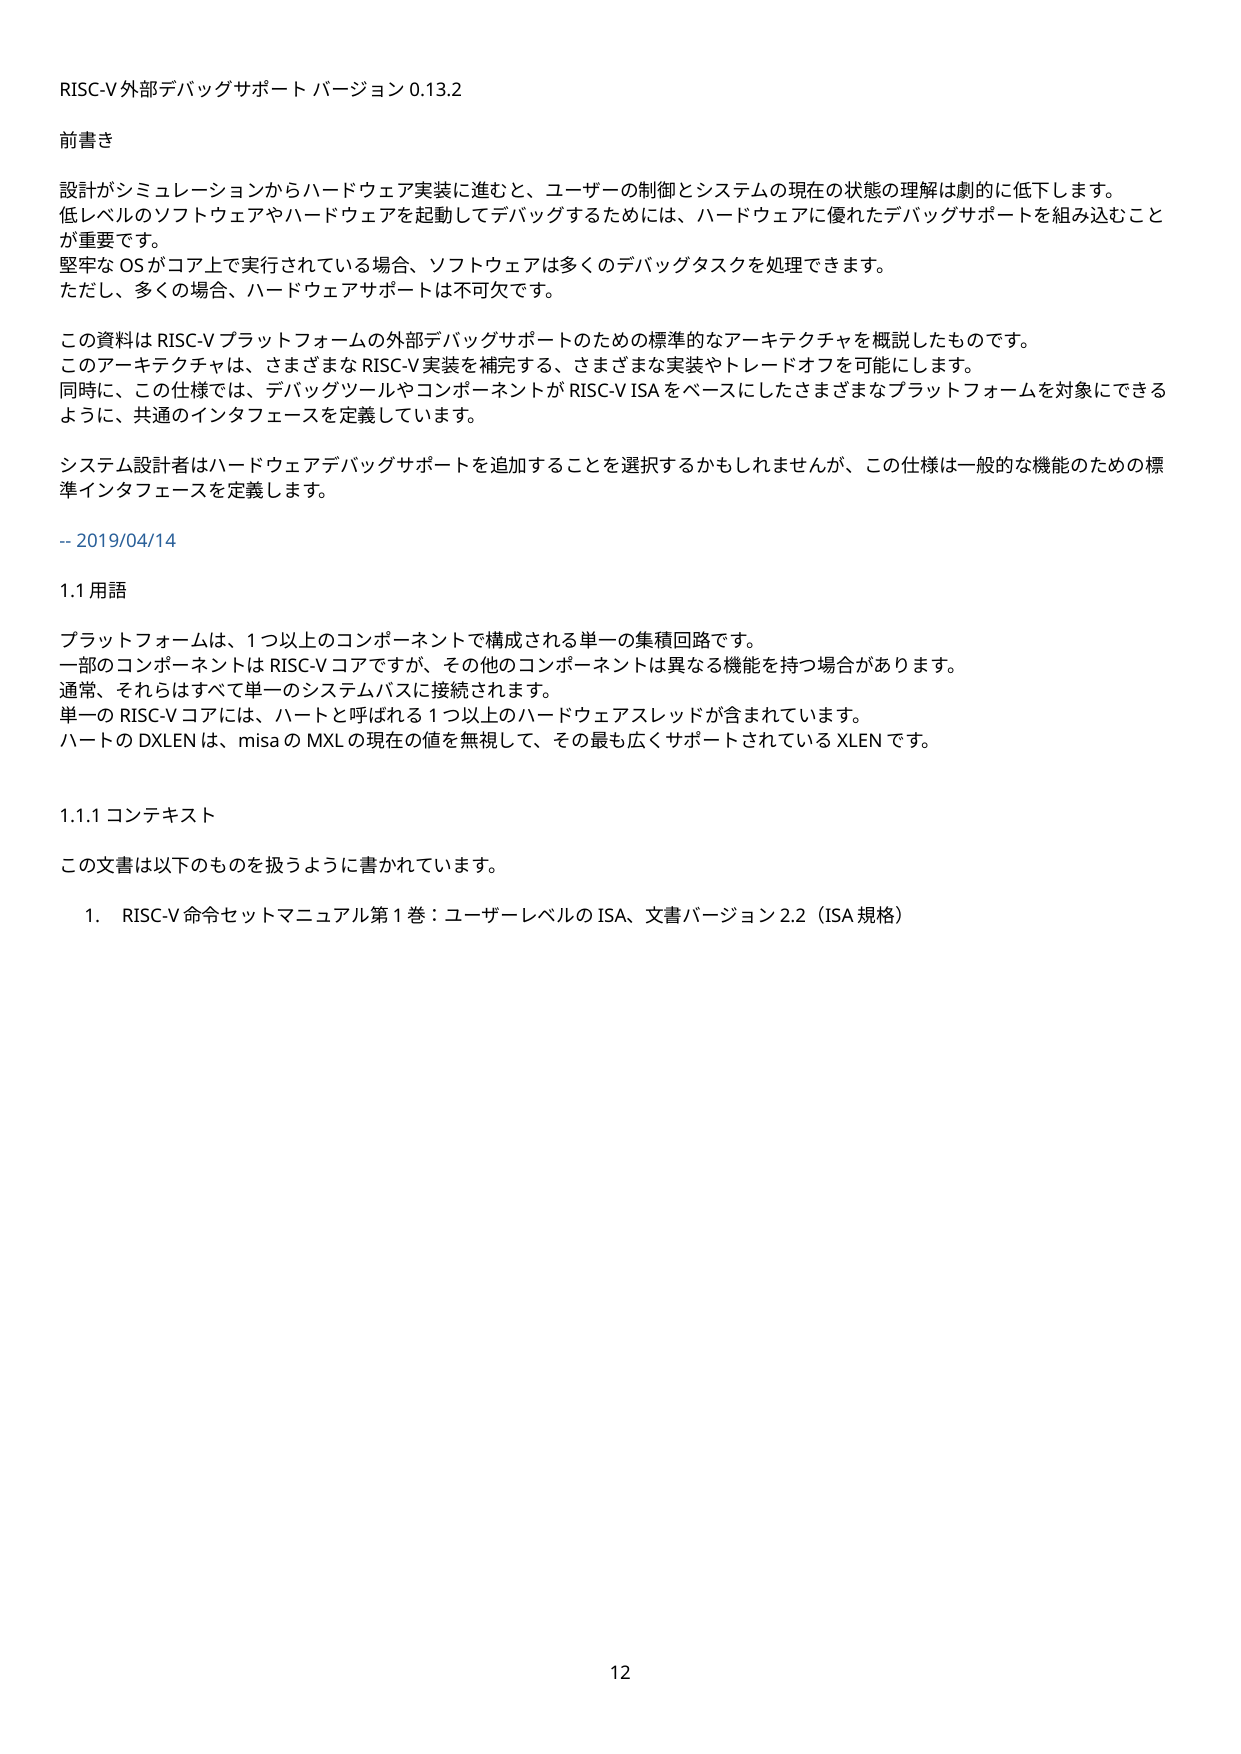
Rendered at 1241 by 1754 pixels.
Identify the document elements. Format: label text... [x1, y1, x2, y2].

text プラットフォームは、1つ以上のコンポーネントで構成される単一の集積回路です。 [59, 627, 1181, 652]
text 一部のコンポーネントはRISC-Vコアですが、その他のコンポーネントは異なる機能を持つ場合があります。 [59, 652, 1181, 677]
text 通常、それらはすべて単一のシステムバスに接続されます。 [59, 677, 1181, 702]
text 堅牢なOSがコア上で実行されている場合、ソフトウェアは多くのデバッグタスクを処理できます。 [59, 252, 1181, 277]
text ハートのDXLENは、misaのMXLの現在の値を無視して、その最も広くサポートされているXLENです。 [59, 727, 1181, 752]
text -- 2019/04/14 [59, 527, 1181, 552]
text ただし、多くの場合、ハードウェアサポートは不可欠です。 [59, 277, 1181, 302]
text この文書は以下のものを扱うように書かれています。 [59, 852, 1181, 877]
text 設計がシミュレーションからハードウェア実装に進むと、ユーザーの制御とシステムの現在の状態の理解は劇的に低下します。 [59, 177, 1181, 202]
list RISC-V命令セットマニュアル第1巻：ユーザーレベルのISA、文書バージョン2.2（ISA規格） [84, 902, 1181, 927]
text 低レベルのソフトウェアやハードウェアを起動してデバッグするためには、ハードウェアに優れたデバッグサポートを組み込むことが重要です。 [59, 202, 1181, 252]
text 同時に、この仕様では、デバッグツールやコンポーネントがRISC-V ISAをベースにしたさまざまなプラットフォームを対象にできるように、共通のインタフェースを定義しています。 [59, 377, 1181, 427]
text 前書き [59, 127, 1181, 152]
text 1.1.1コンテキスト [59, 802, 1181, 827]
text 単一のRISC-Vコアには、ハートと呼ばれる1つ以上のハードウェアスレッドが含まれています。 [59, 702, 1181, 727]
text このアーキテクチャは、さまざまなRISC-V実装を補完する、さまざまな実装やトレードオフを可能にします。 [59, 352, 1181, 377]
text この資料はRISC-Vプラットフォームの外部デバッグサポートのための標準的なアーキテクチャを概説したものです。 [59, 327, 1181, 352]
text 1.1用語 [59, 577, 1181, 602]
text システム設計者はハードウェアデバッグサポートを追加することを選択するかもしれませんが、この仕様は一般的な機能のための標準インタフェースを定義します。 [59, 452, 1181, 502]
